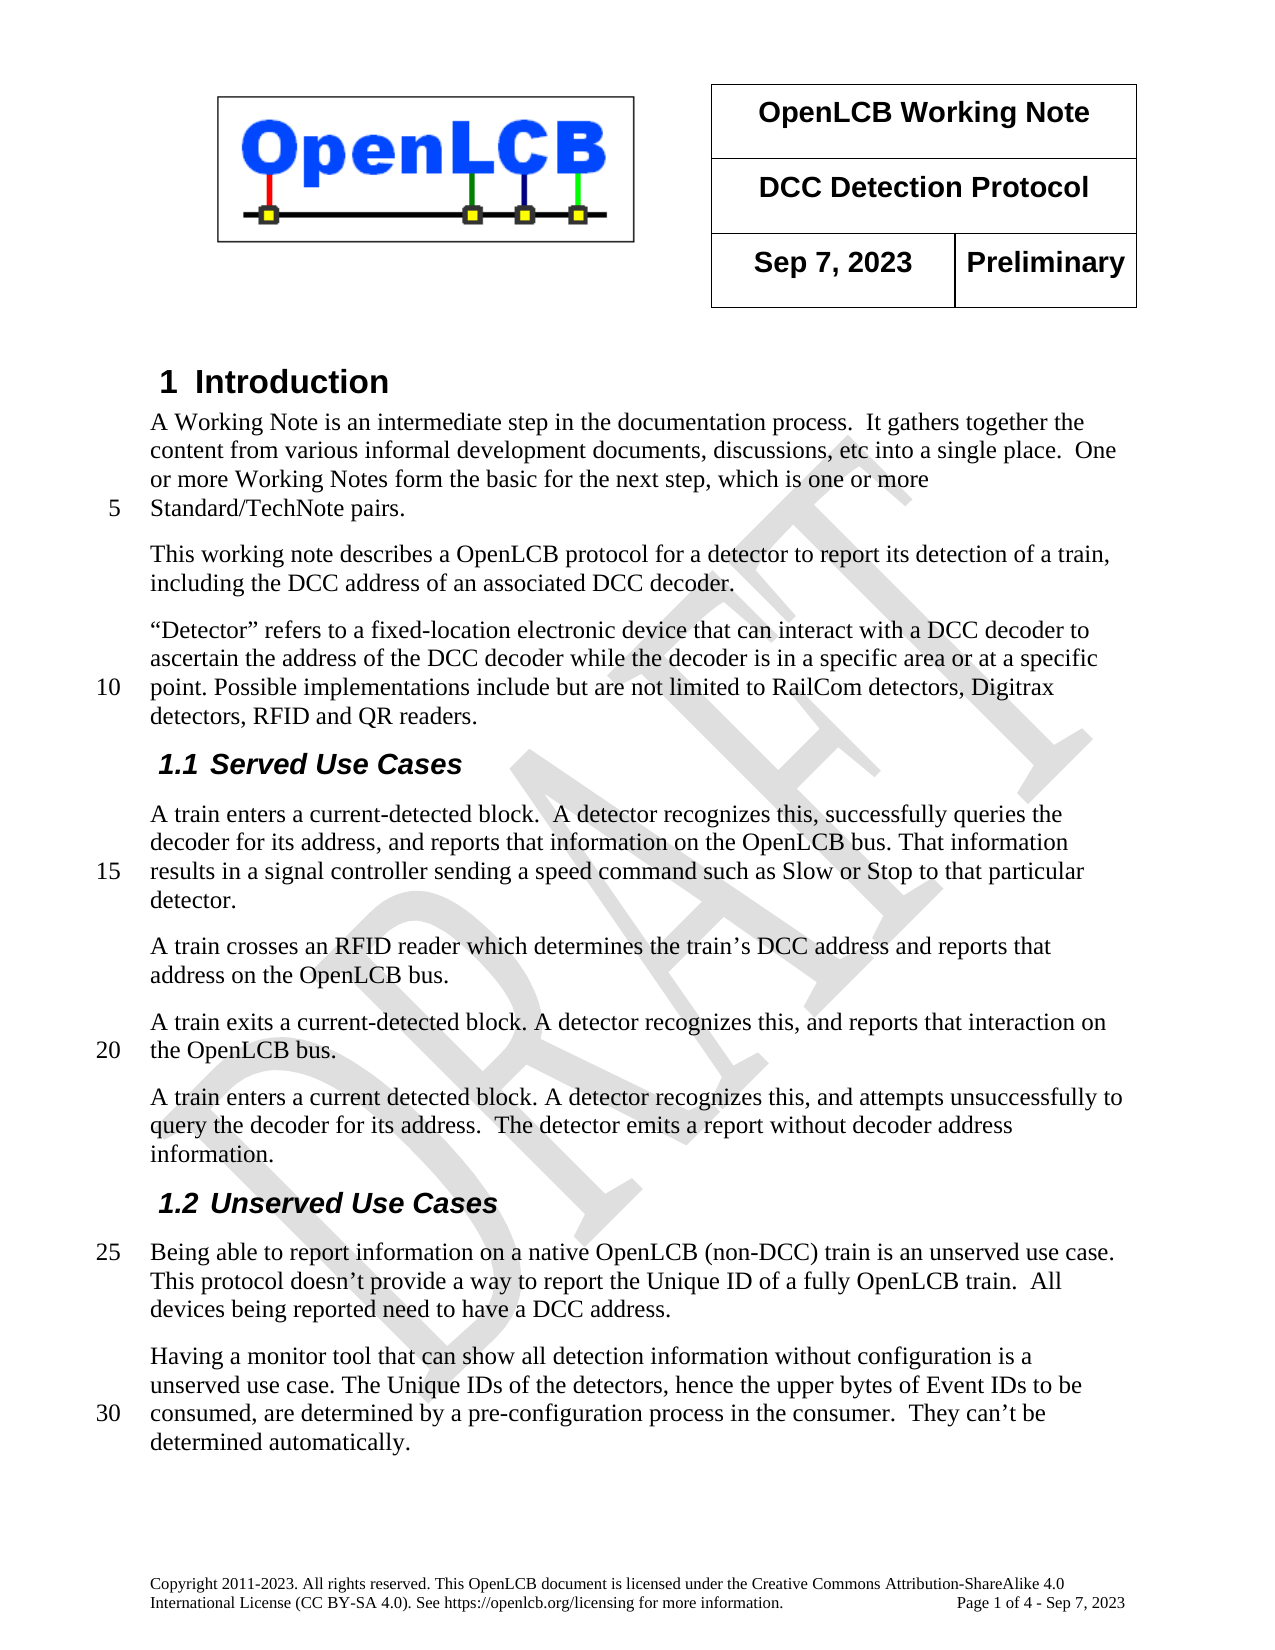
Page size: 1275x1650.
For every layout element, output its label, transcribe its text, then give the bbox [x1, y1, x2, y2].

text A train enters a current detected block. A detector recognizes this, and attempts unsuccessfully to query the decoder for its address. The detector emits a report without decoder address information. [502, 1082, 1125, 1168]
subtitle Unserved Use Cases [484, 1186, 584, 1219]
text A train enters a current-detected block. A detector recognizes this, successfully queries the decoder for its address, and reports that information on the OpenLCB bus. That information results in a signal controller sending a speed command such as Slow or Stop to that particular detector. [605, 799, 880, 914]
subtitle Unserved Use Cases [150, 1186, 278, 1219]
subtitle Served Use Cases [150, 747, 747, 781]
subtitle [1053, 747, 1125, 781]
subtitle Unserved Use Cases [614, 1186, 1125, 1219]
text A train enters a current detected block. A detector recognizes this, and attempts unsuccessfully to query the decoder for its address. The detector emits a report without decoder address information. [212, 1082, 427, 1168]
subtitle Introduction [150, 362, 1125, 401]
text A train crosses an RFID reader which determines the train’s DCC address and reports that address on the OpenLCB bus. [150, 931, 358, 989]
text A train enters a current detected block. A detector recognizes this, and attempts unsuccessfully to query the decoder for its address. The detector emits a report without decoder address information. [384, 1082, 537, 1168]
text A Working Note is an intermediate step in the documentation process. It gathers together the content from various informal development documents, discussions, etc into a single place. One or more Working Notes form the basic for the next step, which is one or more Standard/TechNote pairs. [150, 407, 1125, 522]
text A train exits a current-detected block. A detector recognizes this, and reports that interaction on the OpenLCB bus. [541, 1007, 712, 1064]
text A train exits a current-detected block. A detector recognizes this, and reports that interaction on the OpenLCB bus. [420, 1007, 515, 1064]
text Being able to report information on a native OpenLCB (non-DCC) train is an unserved use case. This protocol doesn’t provide a way to report the Unique ID of a fully OpenLCB train. All devices being reported need to have a DCC address. [340, 1237, 494, 1323]
text A train crosses an RFID reader which determines the train’s DCC address and reports that address on the OpenLCB bus. [800, 931, 1125, 989]
text A train enters a current-detected block. A detector recognizes this, successfully queries the decoder for its address, and reports that information on the OpenLCB bus. That information results in a signal controller sending a speed command such as Slow or Stop to that particular detector. [563, 808, 701, 914]
subtitle [757, 747, 800, 769]
text A train exits a current-detected block. A detector recognizes this, and reports that interaction on the OpenLCB bus. [694, 1007, 1125, 1064]
text A train crosses an RFID reader which determines the train’s DCC address and reports that address on the OpenLCB bus. [367, 931, 501, 989]
text This working note describes a OpenLCB protocol for a detector to report its detection of a train, including the DCC address of an associated DCC decoder. [850, 539, 1125, 597]
subtitle Unserved Use Cases [289, 1186, 469, 1219]
text “Detector” refers to a fixed-location electronic device that can interact with a DCC decoder to ascertain the address of the DCC decoder while the decoder is in a specific area or at a specific point. Possible implementations include but are not limited to RailCom detectors, Digitrax detectors, RFID and QR readers. [665, 615, 997, 730]
text A train crosses an RFID reader which determines the train’s DCC address and reports that address on the OpenLCB bus. [669, 931, 816, 989]
picture [216, 95, 636, 244]
text “Detector” refers to a fixed-location electronic device that can interact with a DCC decoder to ascertain the address of the DCC decoder while the decoder is in a specific area or at a specific point. Possible implementations include but are not limited to RailCom detectors, Digitrax detectors, RFID and QR readers. [150, 615, 696, 730]
subtitle [806, 747, 1033, 781]
text “Detector” refers to a fixed-location electronic device that can interact with a DCC decoder to ascertain the address of the DCC decoder while the decoder is in a specific area or at a specific point. Possible implementations include but are not limited to RailCom detectors, Digitrax detectors, RFID and QR readers. [926, 615, 1125, 730]
text A train crosses an RFID reader which determines the train’s DCC address and reports that address on the OpenLCB bus. [492, 931, 660, 989]
text This working note describes a OpenLCB protocol for a detector to report its detection of a train, including the DCC address of an associated DCC decoder. [757, 539, 864, 597]
text A train enters a current detected block. A detector recognizes this, and attempts unsuccessfully to query the decoder for its address. The detector emits a report without decoder address information. [150, 1082, 227, 1168]
text This working note describes a OpenLCB protocol for a detector to report its detection of a train, including the DCC address of an associated DCC decoder. [150, 539, 761, 597]
text A train exits a current-detected block. A detector recognizes this, and reports that interaction on the OpenLCB bus. [150, 1007, 433, 1064]
text A train enters a current-detected block. A detector recognizes this, successfully queries the decoder for its address, and reports that information on the OpenLCB bus. That information results in a signal controller sending a speed command such as Slow or Stop to that particular detector. [150, 799, 608, 914]
text Having a monitor tool that can show all detection information without configuration is a unserved use case. The Unique IDs of the detectors, hence the upper bytes of Event IDs to be consumed, are determined by a pre-configuration process in the consumer. They can’t be determined automatically. [150, 1341, 1125, 1456]
text Being able to report information on a native OpenLCB (non-DCC) train is an unserved use case. This protocol doesn’t provide a way to report the Unique ID of a fully OpenLCB train. All devices being reported need to have a DCC address. [509, 1237, 1125, 1323]
text Being able to report information on a native OpenLCB (non-DCC) train is an unserved use case. This protocol doesn’t provide a way to report the Unique ID of a fully OpenLCB train. All devices being reported need to have a DCC address. [150, 1237, 382, 1323]
text A train enters a current-detected block. A detector recognizes this, successfully queries the decoder for its address, and reports that information on the OpenLCB bus. That information results in a signal controller sending a speed command such as Slow or Stop to that particular detector. [809, 799, 1125, 914]
